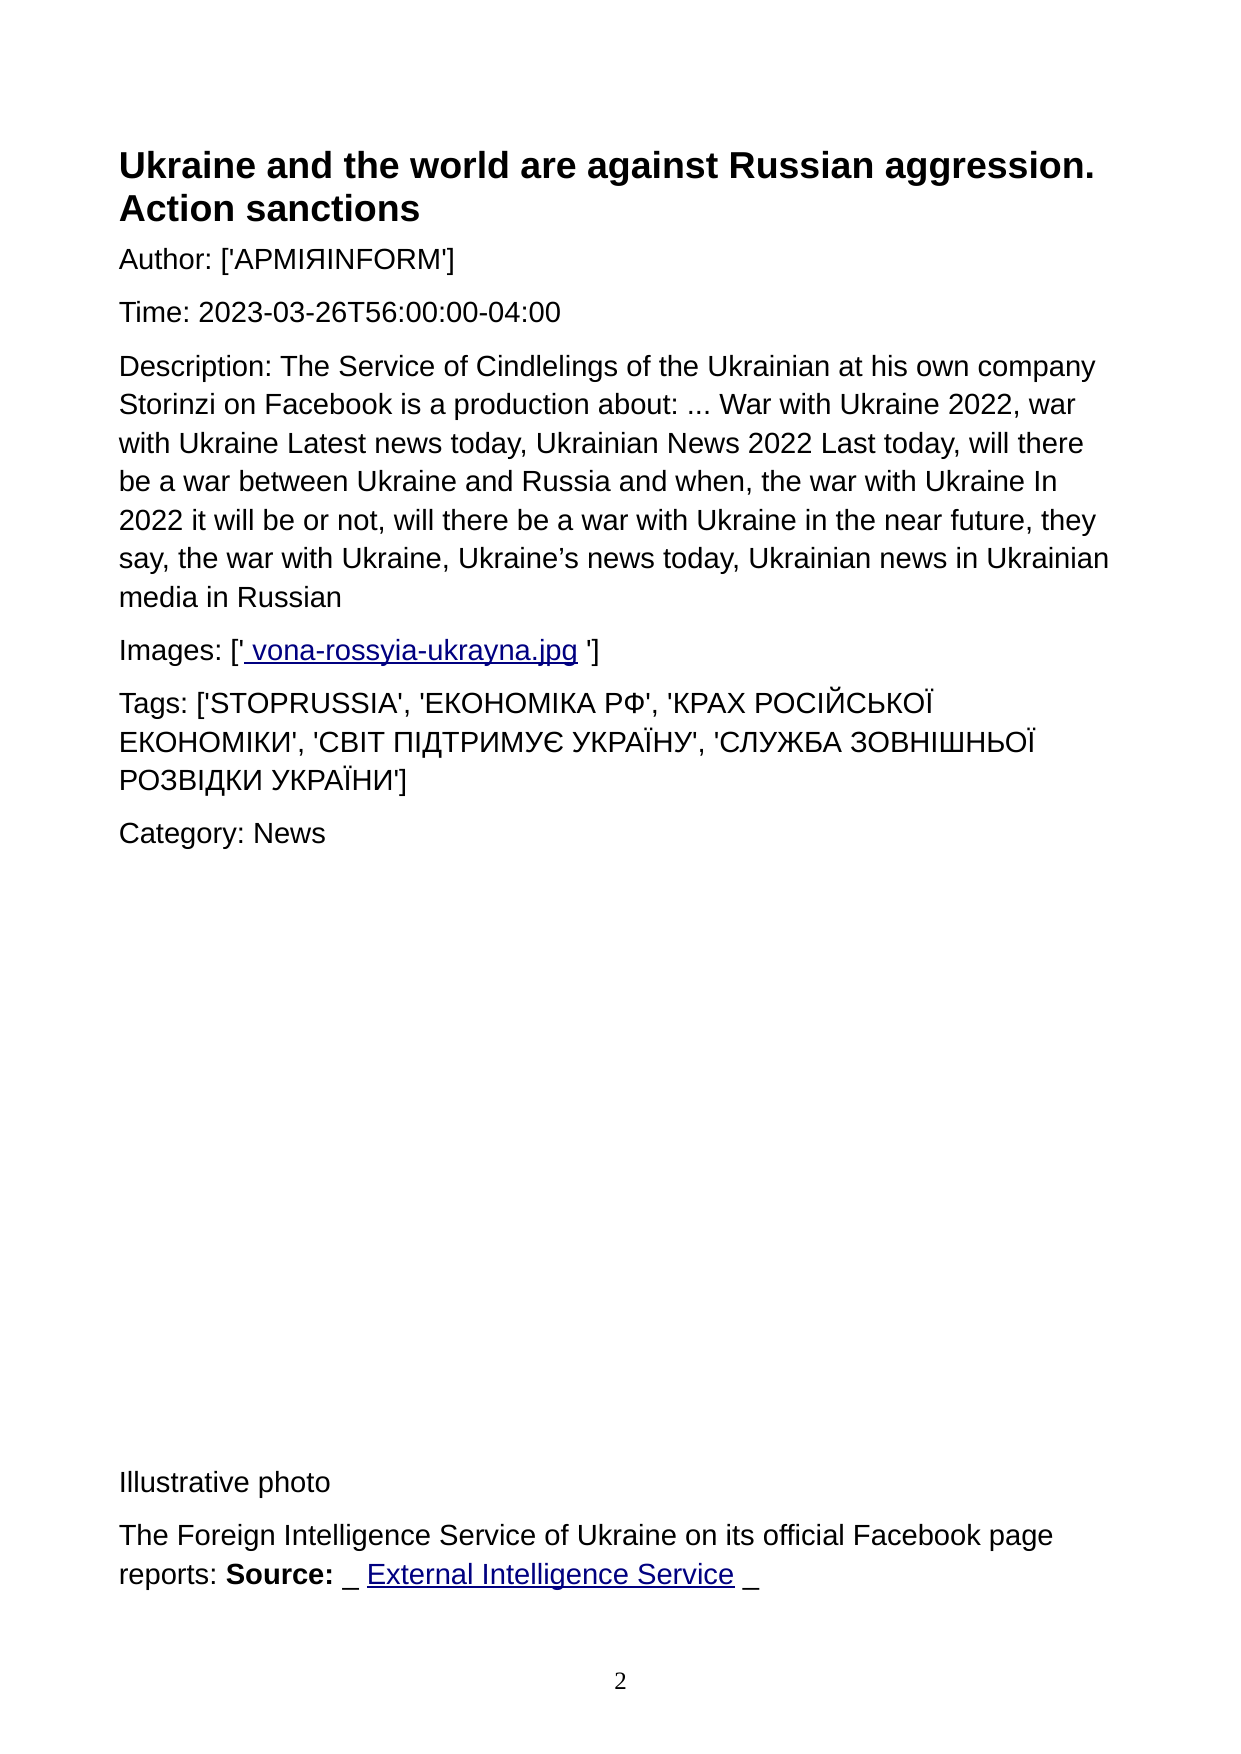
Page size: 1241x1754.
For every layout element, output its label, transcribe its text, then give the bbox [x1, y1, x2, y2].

text Tags: ['STOPRUSSIA', 'ЕКОНОМІКА РФ', 'КРАХ РОСІЙСЬКОЇ ЕКОНОМІКИ', 'СВІТ ПІДТРИМУЄ УКРАЇНУ', 'СЛУЖБА ЗОВНІШНЬОЇ РОЗВІДКИ УКРАЇНИ'] [118, 686, 1122, 797]
subtitle Ukraine and the world are against Russian aggression. Action sanctions [118, 143, 1122, 230]
text The Foreign Intelligence Service of Ukraine on its official Facebook page reports: Source: _ External Intelligence Service _ [118, 1518, 1122, 1590]
text Category: News [118, 816, 1122, 850]
text Images: [' vona-rossyia-ukrayna.jpg '] [118, 633, 1122, 666]
text Time: 2023-03-26T56:00:00-04:00 [118, 295, 1122, 329]
text Description: The Service of Cindlelings of the Ukrainian at his own company Storinzi on Facebook is a production about: ... War with Ukraine 2022, war with Ukraine Latest news today, Ukrainian News 2022 Last today, will there be a war between Ukraine and Russia and when, the war with Ukraine In 2022 it will be or not, will there be a war with Ukraine in the near future, they say, the war with Ukraine, Ukraine’s news today, Ukrainian news in Ukrainian media in Russian [118, 348, 1122, 613]
text Illustrative photo [118, 869, 1122, 1498]
text Author: ['АРМІЯINFORM'] [118, 242, 1122, 276]
